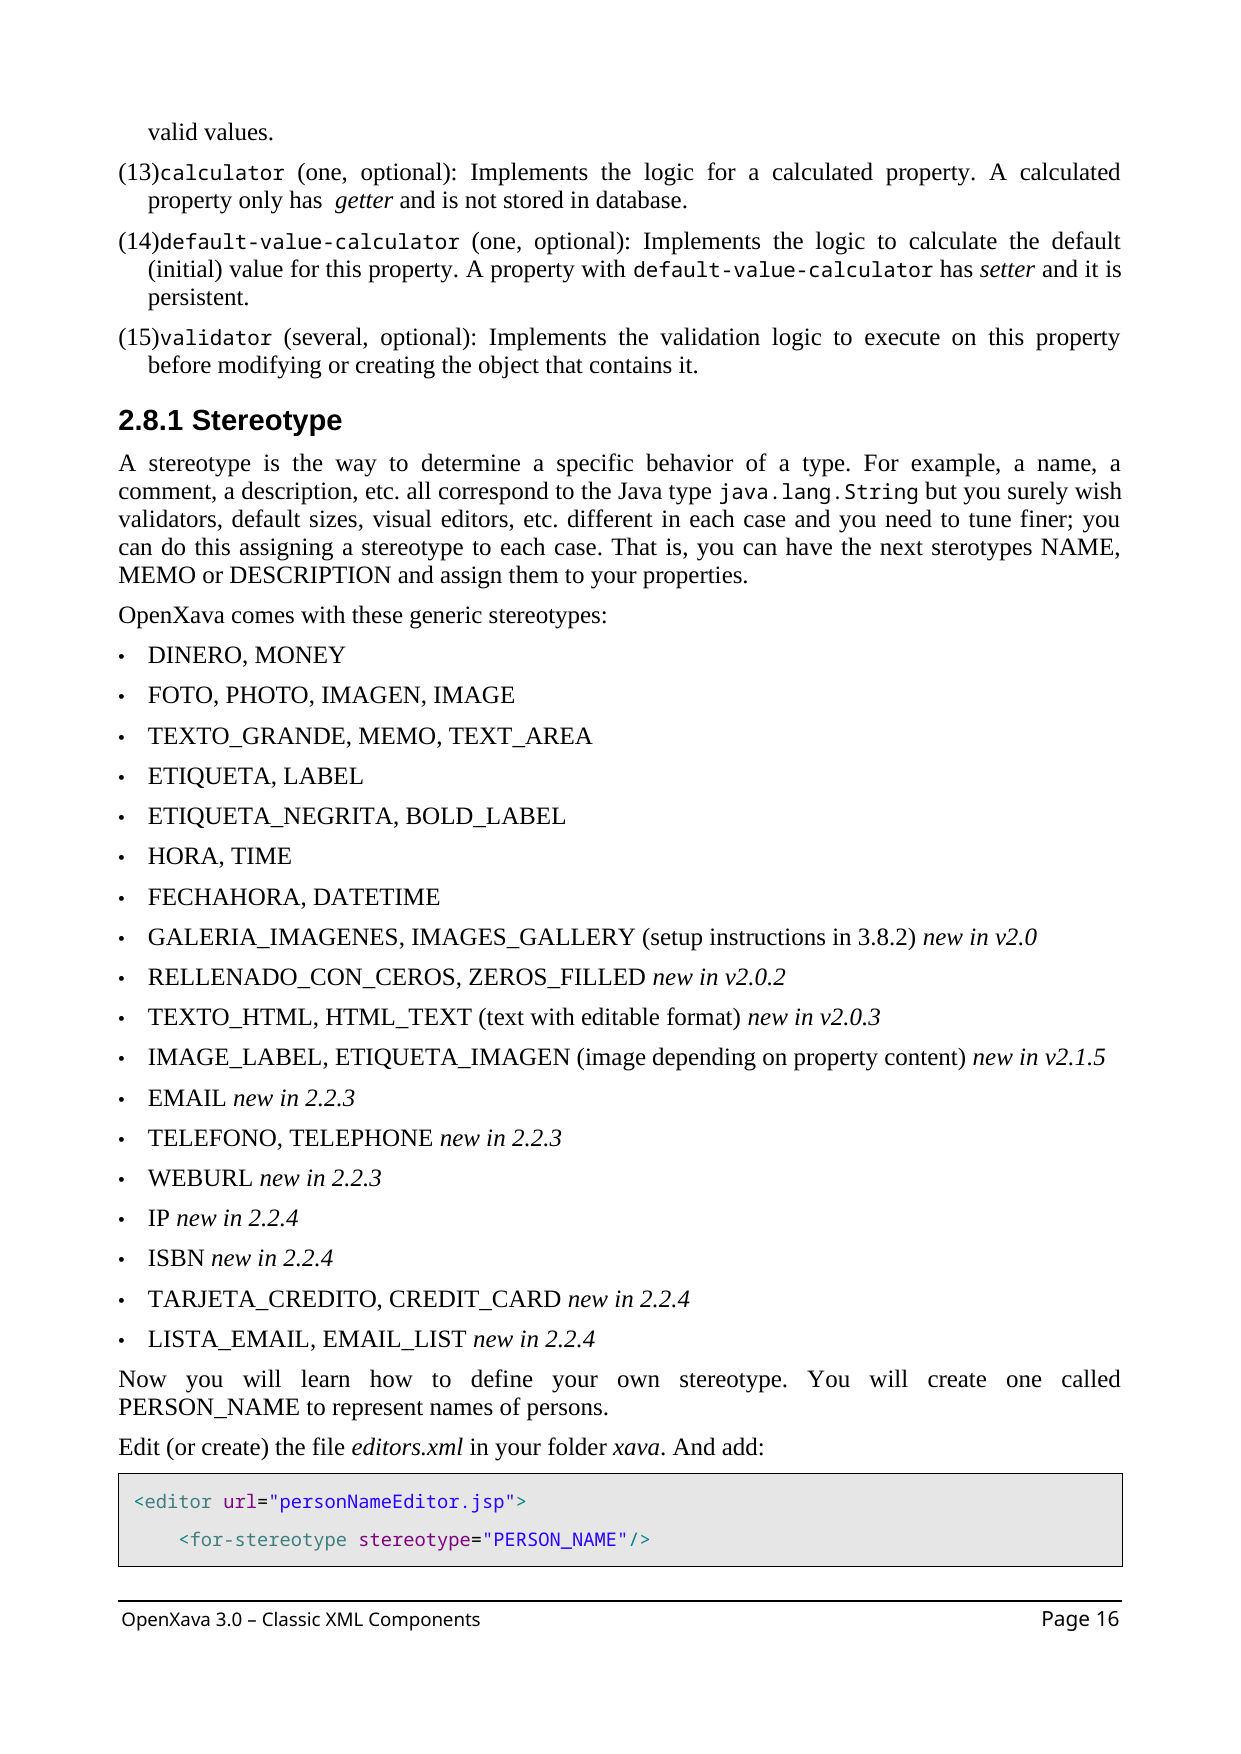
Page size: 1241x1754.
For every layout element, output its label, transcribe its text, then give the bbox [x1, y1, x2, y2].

list IMAGE_LABEL, ETIQUETA_IMAGEN (image depending on property content) new in v2.1.5 [118, 1043, 1122, 1071]
list IP new in 2.2.4 [118, 1204, 1122, 1232]
list default-value-calculator (one, optional): Implements the logic to calculate the default (initial) value for this property. A property with default-value-calculator has setter and it is persistent. [118, 227, 1122, 311]
text Edit (or create) the file editors.xml in your folder xava. And add: [118, 1433, 1122, 1461]
subtitle Stereotype [118, 404, 1122, 437]
list valid values. [118, 118, 1122, 146]
list EMAIL new in 2.2.3 [118, 1084, 1122, 1111]
list LISTA_EMAIL, EMAIL_LIST new in 2.2.4 [118, 1325, 1122, 1353]
list TEXTO_HTML, HTML_TEXT (text with editable format) new in v2.0.3 [118, 1003, 1122, 1031]
list DINERO, MONEY [118, 641, 1122, 669]
list FECHAHORA, DATETIME [118, 883, 1122, 910]
text Now you will learn how to define your own stereotype. You will create one called PERSON_NAME to represent names of persons. [118, 1365, 1122, 1421]
list validator (several, optional): Implements the validation logic to execute on this property before modifying or creating the object that contains it. [118, 323, 1122, 379]
list WEBURL new in 2.2.3 [118, 1164, 1122, 1192]
list HORA, TIME [118, 842, 1122, 870]
list TEXTO_GRANDE, MEMO, TEXT_AREA [118, 722, 1122, 749]
list RELLENADO_CON_CEROS, ZEROS_FILLED new in v2.0.2 [118, 963, 1122, 991]
text <for-stereotype stereotype="PERSON_NAME"/> [119, 1511, 1122, 1566]
text OpenXava comes with these generic stereotypes: [118, 601, 1122, 629]
list ISBN new in 2.2.4 [118, 1244, 1122, 1272]
text A stereotype is the way to determine a specific behavior of a type. For example, a name, a comment, a description, etc. all correspond to the Java type java.lang.String but you surely wish validators, default sizes, visual editors, etc. different in each case and you need to tune finer; you can do this assigning a stereotype to each case. That is, you can have the next sterotypes NAME, MEMO or DESCRIPTION and assign them to your properties. [118, 449, 1122, 589]
list FOTO, PHOTO, IMAGEN, IMAGE [118, 682, 1122, 709]
list TELEFONO, TELEPHONE new in 2.2.3 [118, 1124, 1122, 1152]
list TARJETA_CREDITO, CREDIT_CARD new in 2.2.4 [118, 1285, 1122, 1312]
list GALERIA_IMAGENES, IMAGES_GALLERY (setup instructions in 3.8.2) new in v2.0 [118, 923, 1122, 951]
text <editor url="personNameEditor.jsp"> [119, 1474, 1122, 1511]
list ETIQUETA, LABEL [118, 762, 1122, 790]
list calculator (one, optional): Implements the logic for a calculated property. A calculated property only has getter and is not stored in database. [118, 158, 1122, 214]
list ETIQUETA_NEGRITA, BOLD_LABEL [118, 802, 1122, 830]
